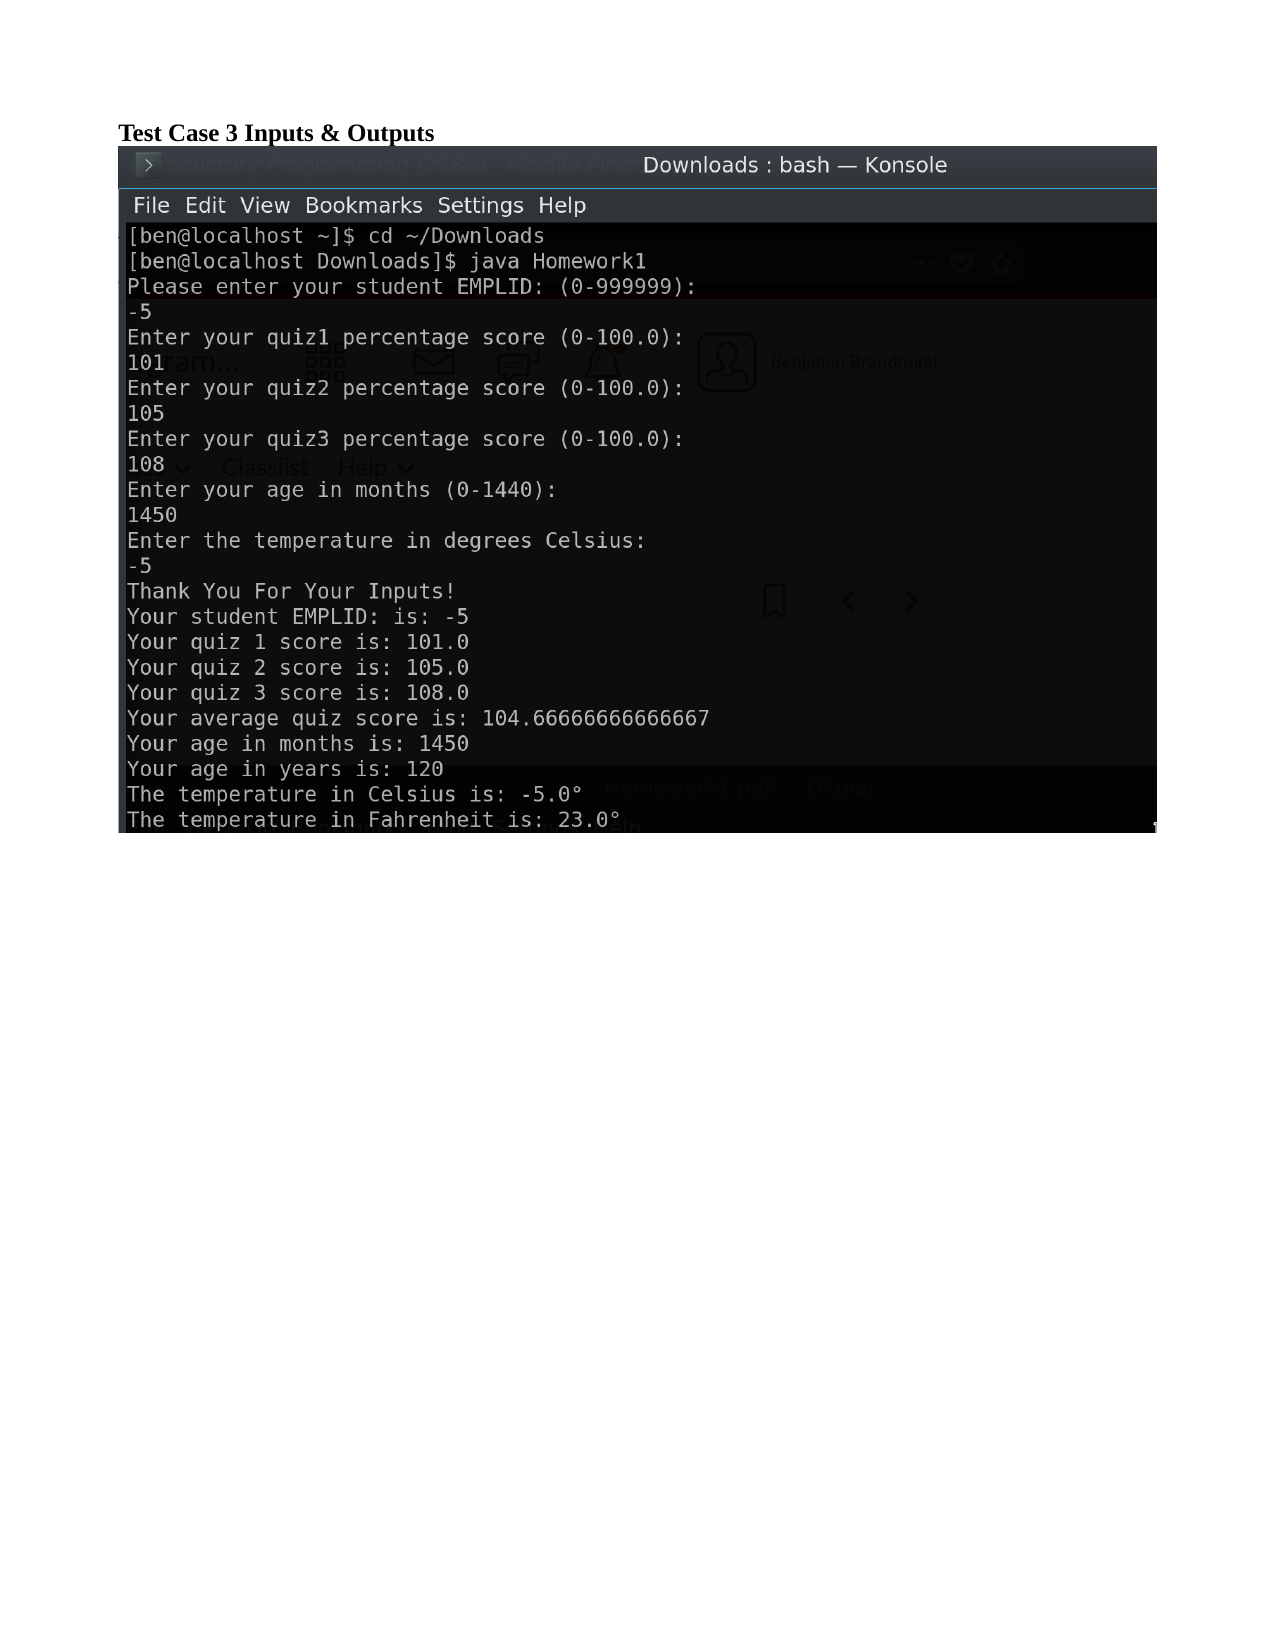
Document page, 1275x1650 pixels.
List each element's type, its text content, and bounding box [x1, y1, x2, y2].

picture [118, 146, 1157, 833]
text Test Case 3 Inputs & Outputs [118, 118, 1157, 146]
